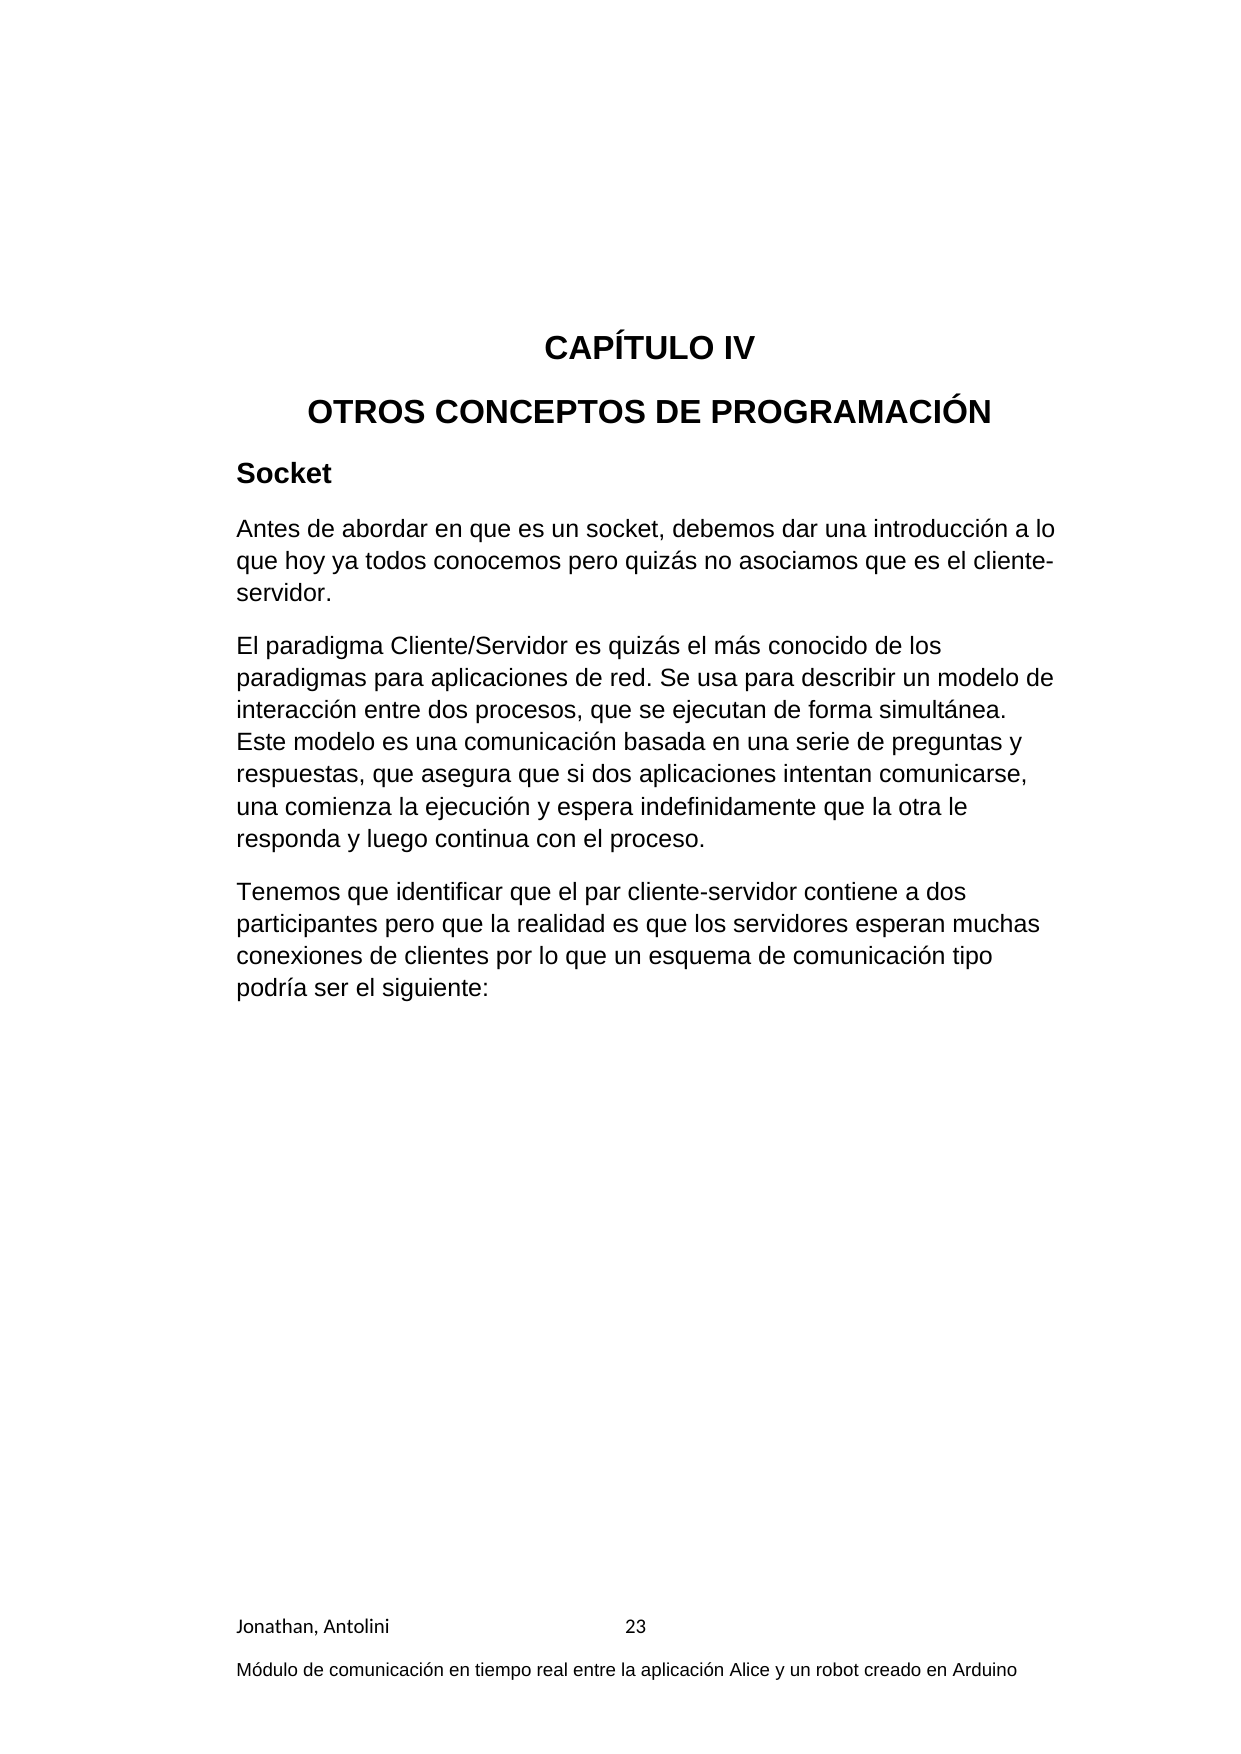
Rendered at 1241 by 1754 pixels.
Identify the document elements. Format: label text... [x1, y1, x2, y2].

text Socket [236, 457, 1063, 489]
text El paradigma Cliente/Servidor es quizás el más conocido de los paradigmas para aplicaciones de red. Se usa para describir un modelo de interacción entre dos procesos, que se ejecutan de forma simultánea. Este modelo es una comunicación basada en una serie de preguntas y respuestas, que asegura que si dos aplicaciones intentan comunicarse, una comienza la ejecución y espera indefinidamente que la otra le responda y luego continua con el proceso. [236, 632, 1063, 852]
text Tenemos que identificar que el par cliente-servidor contiene a dos participantes pero que la realidad es que los servidores esperan muchas conexiones de clientes por lo que un esquema de comunicación tipo podría ser el siguiente: [236, 877, 1063, 1002]
text OTROS CONCEPTOS DE PROGRAMACIÓN [236, 393, 1063, 430]
text CAPÍTULO IV [236, 329, 1063, 367]
text Antes de abordar en que es un socket, debemos dar una introducción a lo que hoy ya todos conocemos pero quizás no asociamos que es el cliente-servidor. [236, 515, 1063, 607]
